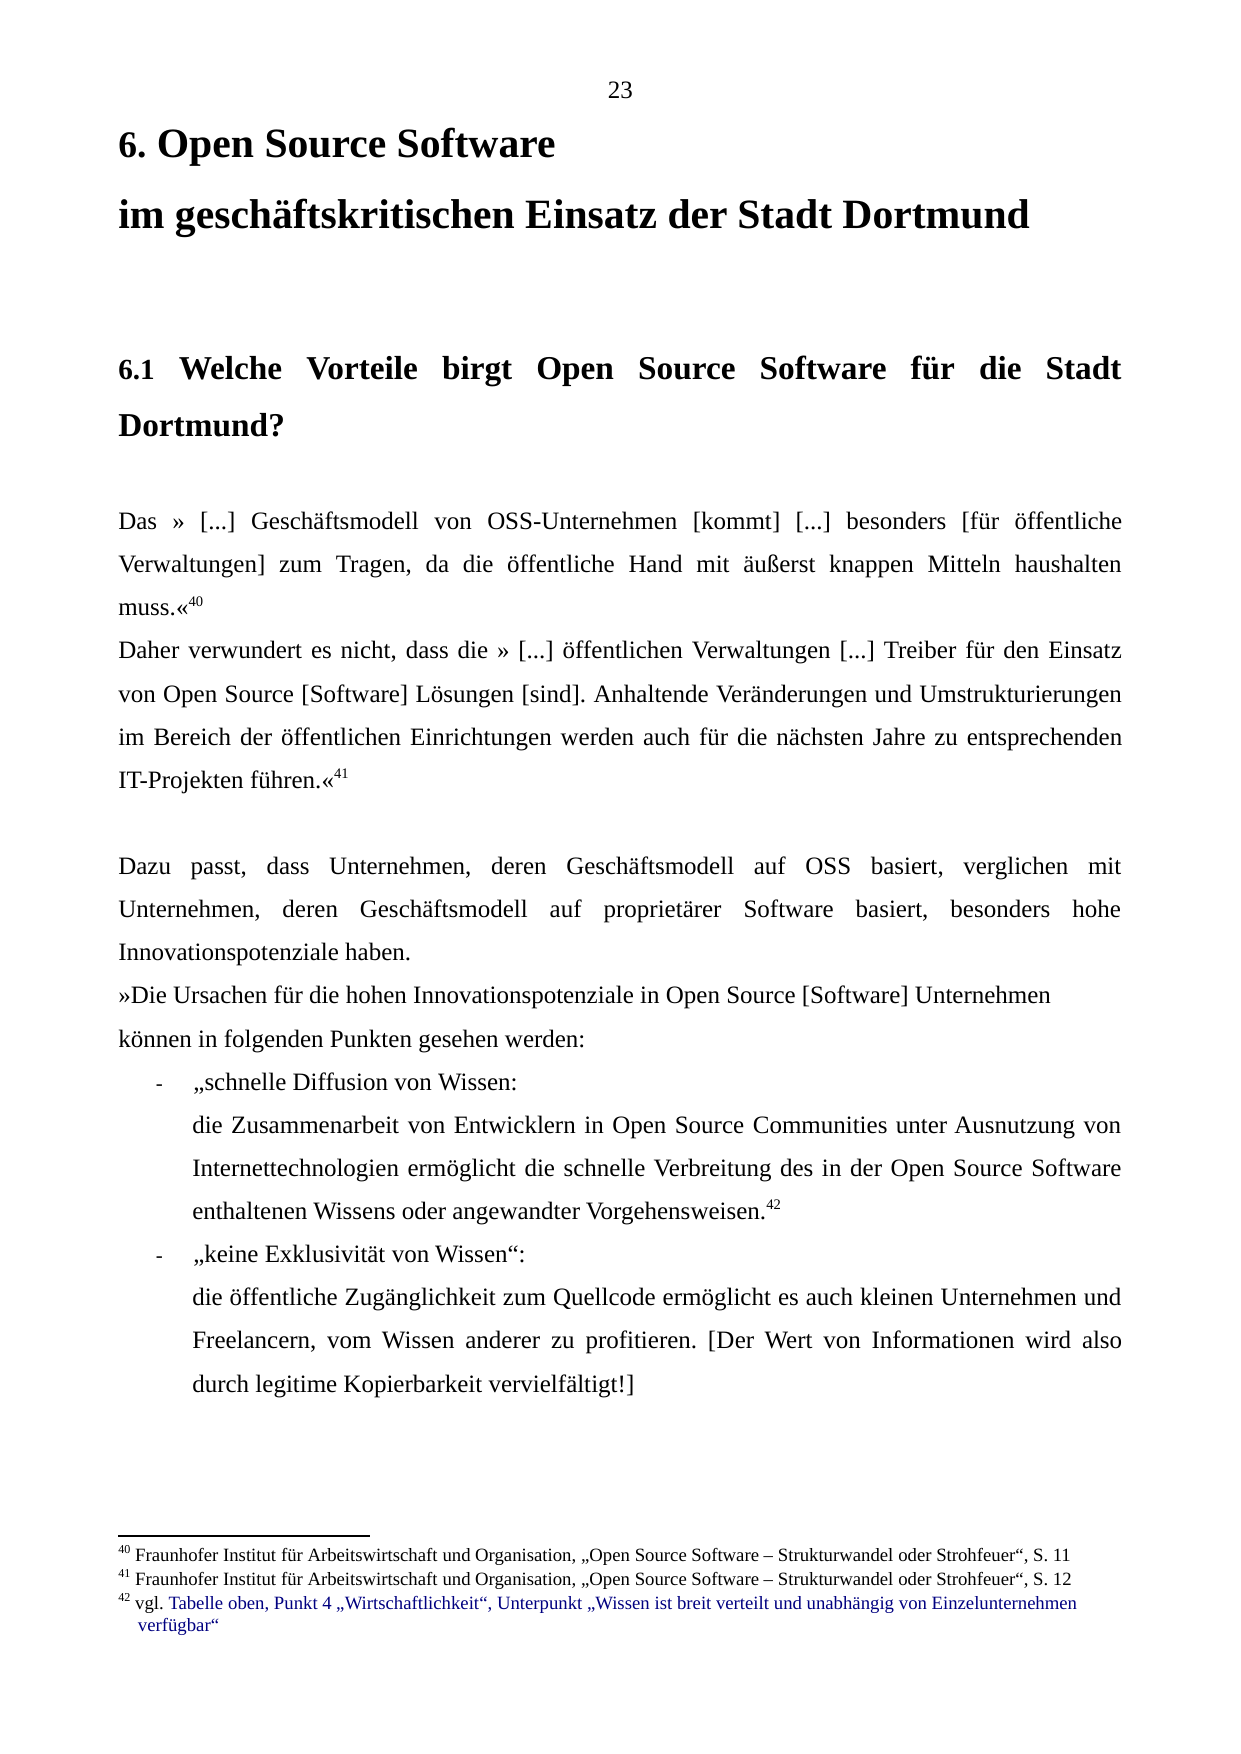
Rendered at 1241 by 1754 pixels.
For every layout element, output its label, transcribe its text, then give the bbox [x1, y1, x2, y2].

list „keine Exklusivität von Wissen“: [156, 1239, 1122, 1268]
text Daher verwundert es nicht, dass die » [...] öffentlichen Verwaltungen [...] Treiber für den Einsatz von Open Source [Software] Lösungen [sind]. Anhaltende Veränderungen und Umstrukturierungen im Bereich der öffentlichen Einrichtungen werden auch für die nächsten Jahre zu entsprechenden IT-Projekten führen.« [118, 636, 1122, 794]
text 6. Open Source Software [118, 118, 1122, 166]
text Fraunhofer Institut für Arbeitswirtschaft und Organisation, „Open Source Software – Strukturwandel oder Strohfeuer“, S. 11 [118, 1542, 1122, 1566]
text die öffentliche Zugänglichkeit zum Quellcode ermöglicht es auch kleinen Unternehmen und Freelancern, vom Wissen anderer zu profitieren. [Der Wert von Informationen wird also durch legitime Kopierbarkeit vervielfältigt!] [192, 1282, 1122, 1397]
text verfügbar“ [118, 1614, 1122, 1636]
text Dazu passt, dass Unternehmen, deren Geschäftsmodell auf OSS basiert, verglichen mit Unternehmen, deren Geschäftsmodell auf proprietärer Software basiert, besonders hohe Innovationspotenziale haben. [118, 851, 1122, 966]
text können in folgenden Punkten gesehen werden: [118, 1024, 1122, 1052]
list „schnelle Diffusion von Wissen: [156, 1067, 1122, 1096]
text vgl. Tabelle oben, Punkt 4 „Wirtschaftlichkeit“, Unterpunkt „Wissen ist breit verteilt und unabhängig von Einzelunternehmen [118, 1590, 1122, 1614]
text Fraunhofer Institut für Arbeitswirtschaft und Organisation, „Open Source Software – Strukturwandel oder Strohfeuer“, S. 12 [118, 1566, 1122, 1590]
text »Die Ursachen für die hohen Innovationspotenziale in Open Source [Software] Unternehmen [118, 981, 1122, 1009]
text im geschäftskritischen Einsatz der Stadt Dortmund [118, 190, 1122, 238]
text die Zusammenarbeit von Entwicklern in Open Source Communities unter Ausnutzung von Internettechnologien ermöglicht die schnelle Verbreitung des in der Open Source Software enthaltenen Wissens oder angewandter Vorgehensweisen. [192, 1110, 1122, 1225]
text 6.1 Welche Vorteile birgt Open Source Software für die Stadt Dortmund? [118, 348, 1122, 444]
text Das » [...] Geschäftsmodell von OSS-Unternehmen [kommt] [...] besonders [für öffentliche Verwaltungen] zum Tragen, da die öffentliche Hand mit äußerst knappen Mitteln haushalten muss.« [118, 506, 1122, 621]
